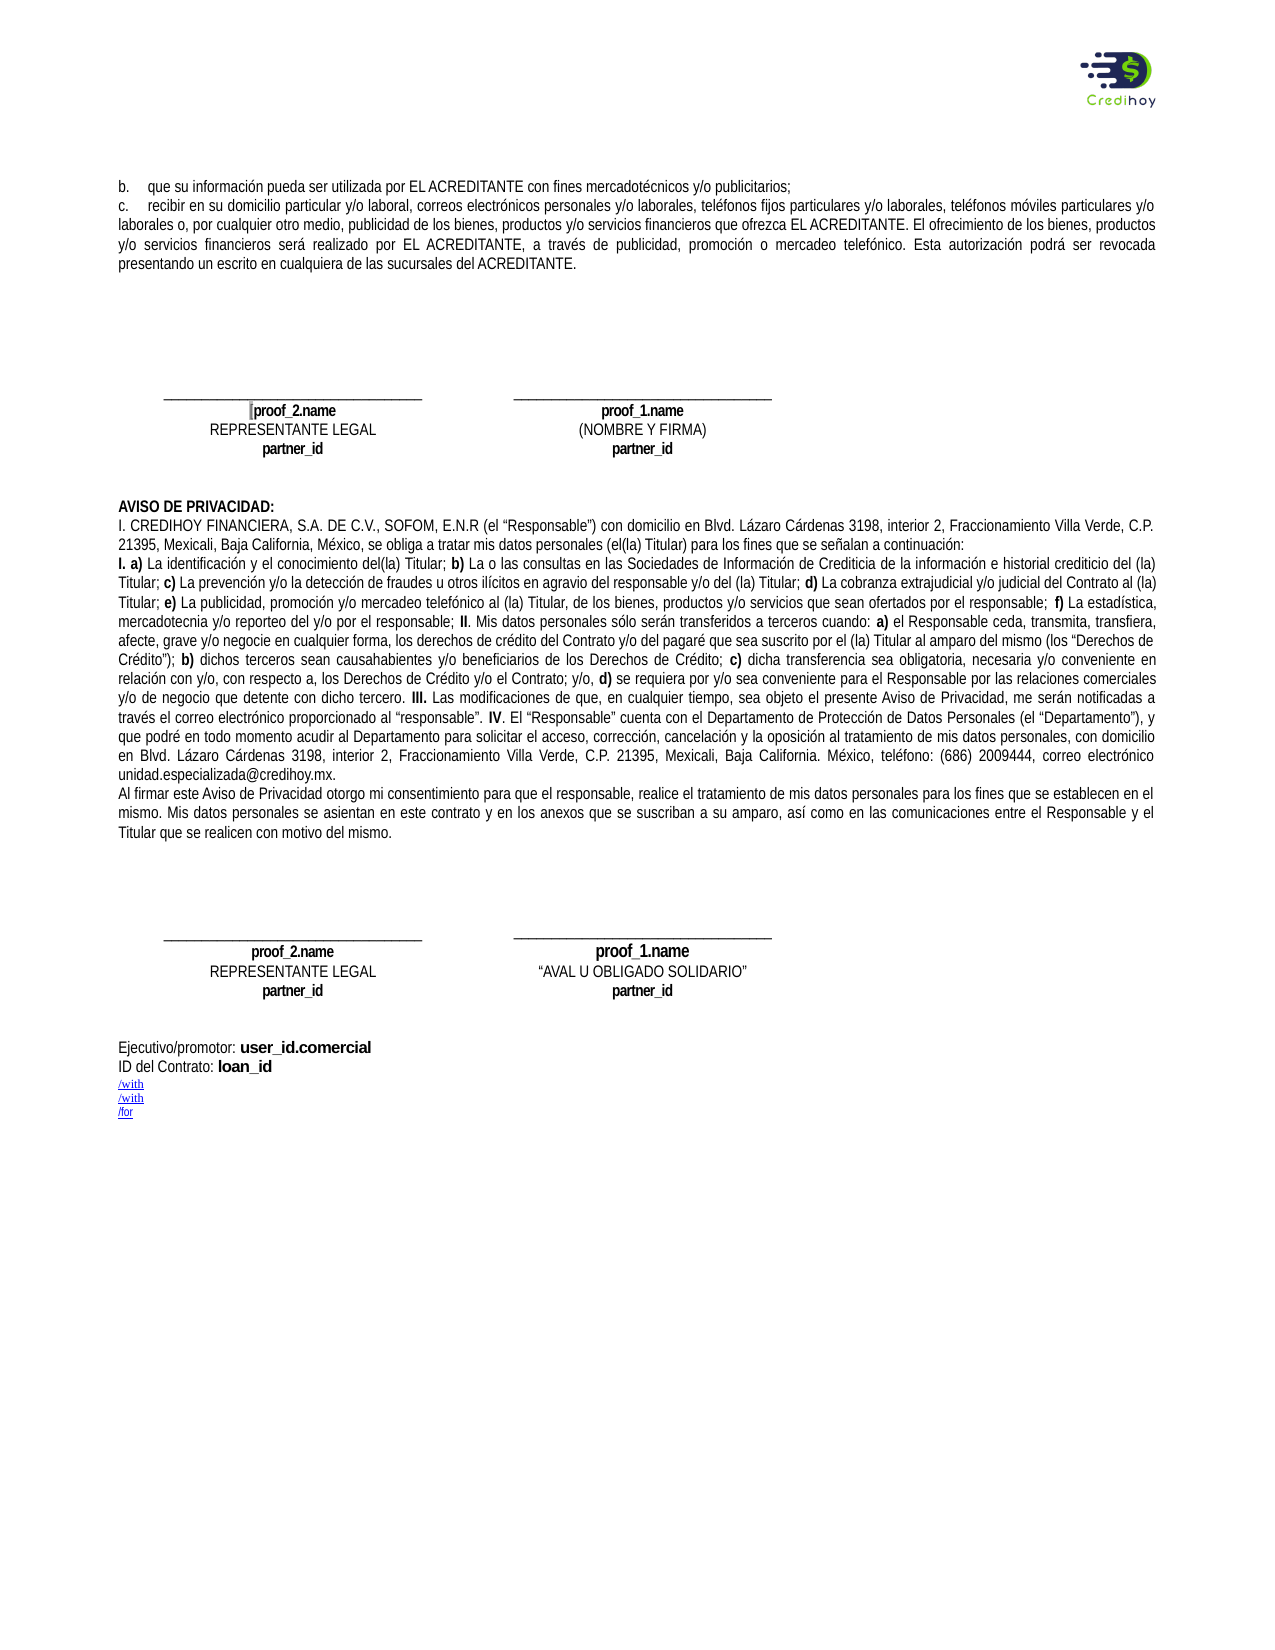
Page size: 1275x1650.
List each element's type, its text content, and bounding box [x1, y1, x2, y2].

list recibir en su domicilio particular y/o laboral, correos electrónicos personales y/o laborales, teléfonos fijos particulares y/o laborales, teléfonos móviles particulares y/o laborales o, por cualquier otro medio, publicidad de los bienes, productos y/o servicios financieros que ofrezca EL ACREDITANTE. El ofrecimiento de los bienes, productos y/o servicios financieros será realizado por EL ACREDITANTE, a través de publicidad, promoción o mercadeo telefónico. Esta autorización podrá ser revocada presentando un escrito en cualquiera de las sucursales del ACREDITANTE. [118, 196, 1157, 273]
table_header __________________________________ [proof_2.name REPRESENTANTE LEGAL partner_id [118, 311, 468, 458]
table_header __________________________________ proof_1.name “AVAL U OBLIGADO SOLIDARIO” partner_id [468, 861, 817, 1019]
text /for [118, 1105, 1157, 1119]
text I. a) La identificación y el conocimiento del(la) Titular; b) La o las consultas en las Sociedades de Información de Crediticia de la información e historial crediticio del (la) Titular; c) La prevención y/o la detección de fraudes u otros ilícitos en agravio del responsable y/o del (la) Titular; d) La cobranza extrajudicial y/o judicial del Contrato al (la) Titular; e) La publicidad, promoción y/o mercadeo telefónico al (la) Titular, de los bienes, productos y/o servicios que sean ofertados por el responsable; f) La estadística, mercadotecnia y/o reporteo del y/o por el responsable; II. Mis datos personales sólo serán transferidos a terceros cuando: a) el Responsable ceda, transmita, transfiera, afecte, grave y/o negocie en cualquier forma, los derechos de crédito del Contrato y/o del pagaré que sea suscrito por el (la) Titular al amparo del mismo (los “Derechos de Crédito”); b) dichos terceros sean causahabientes y/o beneficiarios de los Derechos de Crédito; c) dicha transferencia sea obligatoria, necesaria y/o conveniente en relación con y/o, con respecto a, los Derechos de Crédito y/o el Contrato; y/o, d) se requiera por y/o sea conveniente para el Responsable por las relaciones comerciales y/o de negocio que detente con dicho tercero. III. Las modificaciones de que, en cualquier tiempo, sea objeto el presente Aviso de Privacidad, me serán notificadas a través el correo electrónico proporcionado al “responsable”. IV. El “Responsable” cuenta con el Departamento de Protección de Datos Personales (el “Departamento”), y que podré en todo momento acudir al Departamento para solicitar el acceso, corrección, cancelación y la oposición al tratamiento de mis datos personales, con domicilio en Blvd. Lázaro Cárdenas 3198, interior 2, Fraccionamiento Villa Verde, C.P. 21395, Mexicali, Baja California. México, teléfono: (686) 2009444, correo electrónico unidad.especializada@credihoy.mx. [118, 554, 1157, 784]
list que su información pueda ser utilizada por EL ACREDITANTE con fines mercadotécnicos y/o publicitarios; [118, 177, 1157, 196]
table_header __________________________________ proof_1.name (NOMBRE Y FIRMA) partner_id [468, 311, 817, 458]
text Ejecutivo/promotor: user_id.comercial [118, 1038, 1157, 1057]
text /with [118, 1076, 1157, 1091]
text ID del Contrato: loan_id [118, 1057, 1157, 1076]
text /with [118, 1091, 1157, 1105]
text I. CREDIHOY FINANCIERA, S.A. DE C.V., SOFOM, E.N.R (el “Responsable”) con domicilio en Blvd. Lázaro Cárdenas 3198, interior 2, Fraccionamiento Villa Verde, C.P. 21395, Mexicali, Baja California, México, se obliga a tratar mis datos personales (el(la) Titular) para los fines que se señalan a continuación: [118, 516, 1157, 554]
table_header __________________________________ proof_2.name REPRESENTANTE LEGAL partner_id [118, 861, 468, 1019]
picture [1080, 52, 1156, 108]
text AVISO DE PRIVACIDAD: [118, 497, 1157, 516]
text Al firmar este Aviso de Privacidad otorgo mi consentimiento para que el responsable, realice el tratamiento de mis datos personales para los fines que se establecen en el mismo. Mis datos personales se asientan en este contrato y en los anexos que se suscriban a su amparo, así como en las comunicaciones entre el Responsable y el Titular que se realicen con motivo del mismo. [118, 784, 1157, 842]
